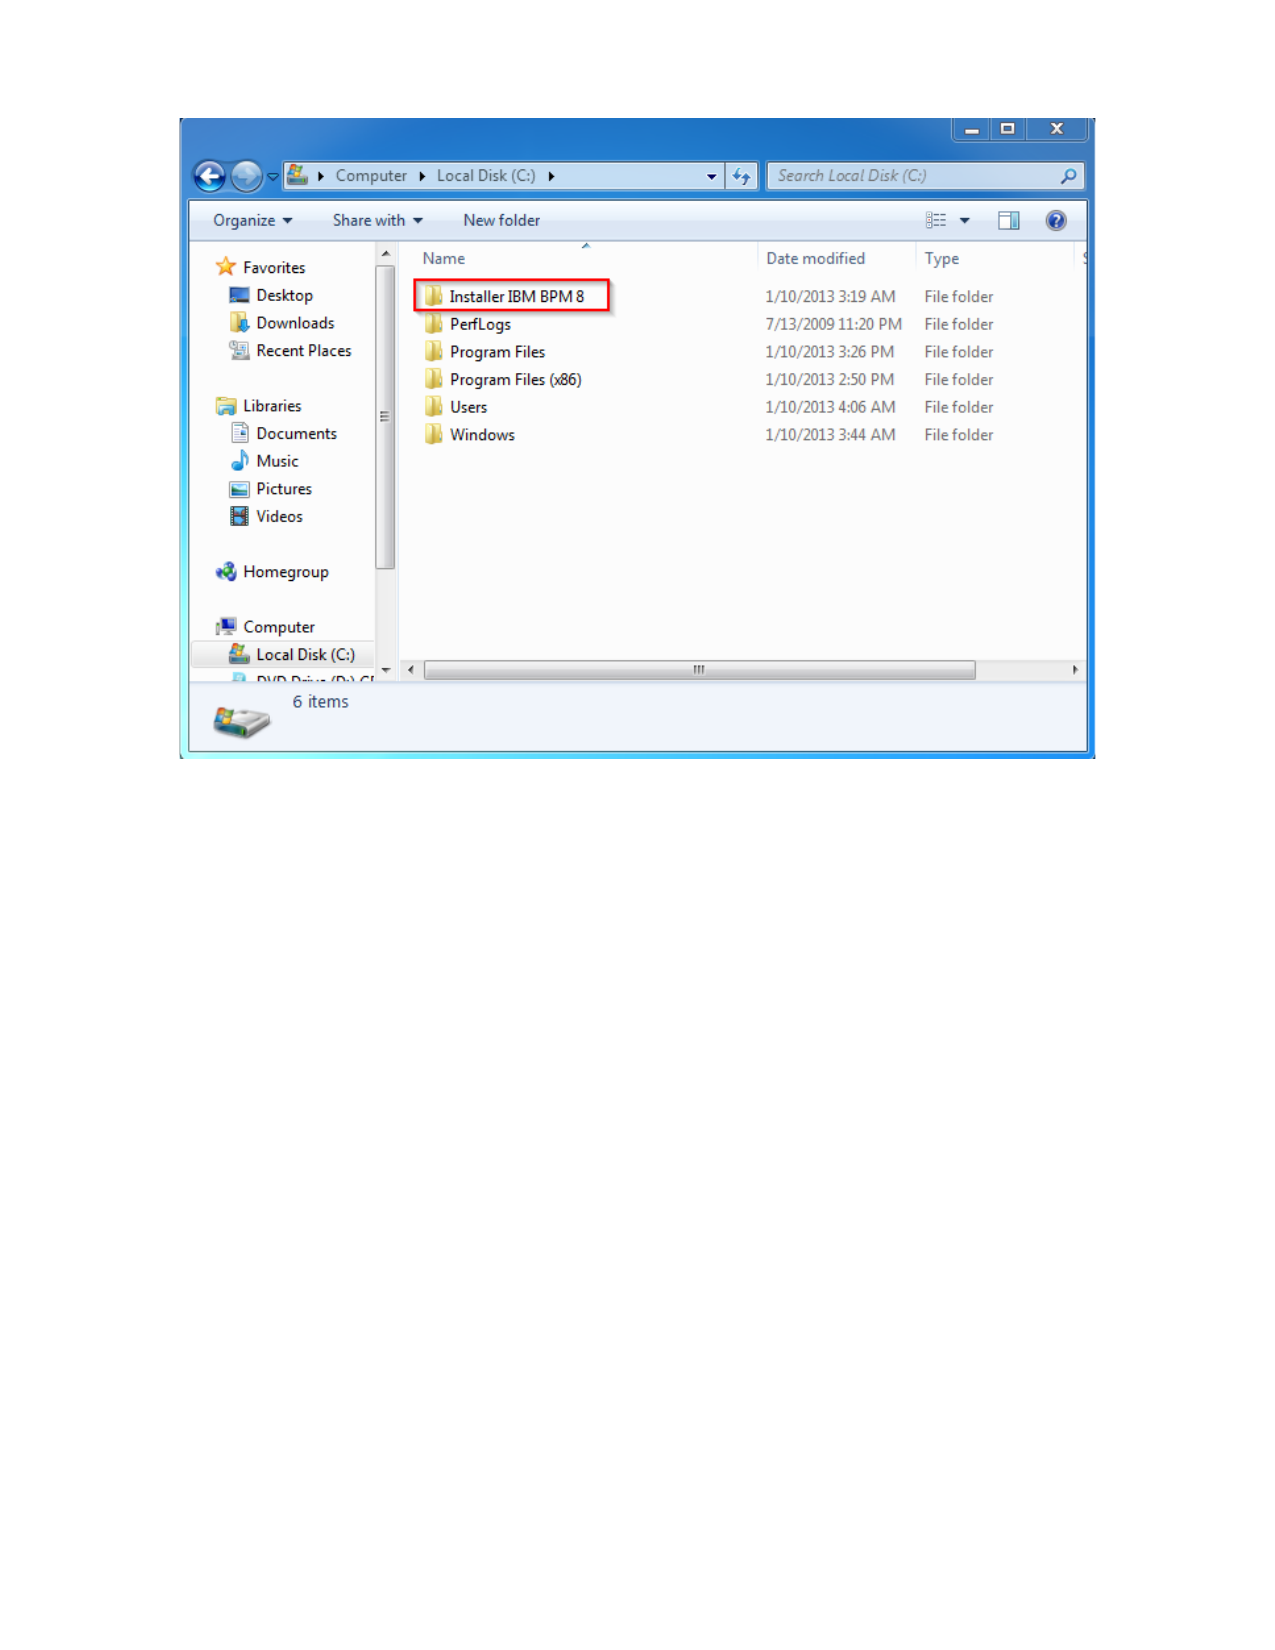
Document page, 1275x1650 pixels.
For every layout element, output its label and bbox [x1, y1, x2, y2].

picture [179, 118, 1096, 759]
